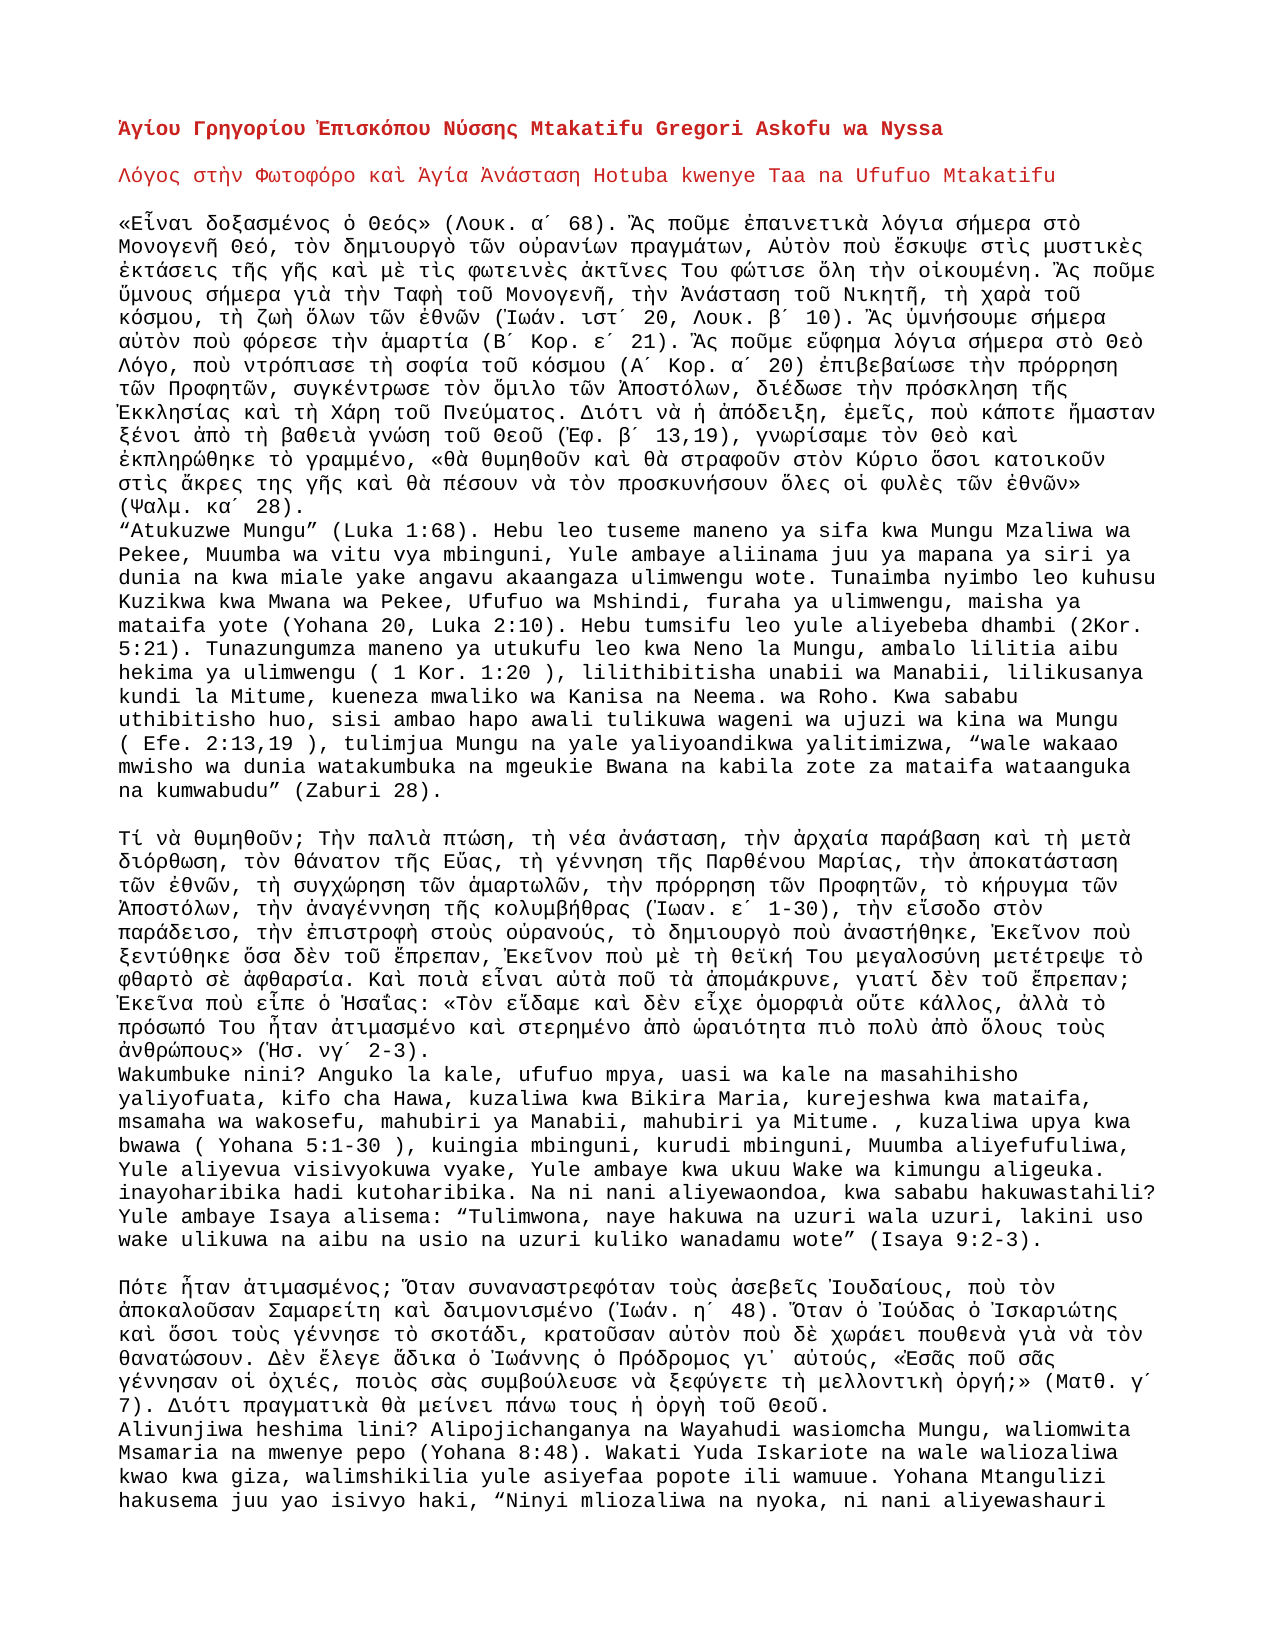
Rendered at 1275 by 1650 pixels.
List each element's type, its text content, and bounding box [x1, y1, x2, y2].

text «Εἶναι δοξασμένος ὁ Θεός» (Λουκ. α´ 68). Ἂς ποῦμε ἐπαινετικὰ λόγια σήμερα στὸ Μονογενῆ Θεό, τὸν δημιουργὸ τῶν οὐρανίων πραγμάτων, Αὐτὸν ποὺ ἔσκυψε στὶς μυστικὲς ἐκτάσεις τῆς γῆς καὶ μὲ τὶς φωτεινὲς ἀκτῖνες Του φώτισε ὅλη τὴν οἰκουμένη. Ἂς ποῦμε ὕμνους σήμερα γιὰ τὴν Ταφὴ τοῦ Μονογενῆ, τὴν Ἀνάσταση τοῦ Νικητῆ, τὴ χαρὰ τοῦ κόσμου, τὴ ζωὴ ὅλων τῶν ἐθνῶν (Ἰωάν. ιστ´ 20, Λουκ. β´ 10). Ἂς ὑμνήσουμε σήμερα αὐτὸν ποὺ φόρεσε τὴν ἁμαρτία (Β´ Κορ. ε´ 21). Ἂς ποῦμε εὔφημα λόγια σήμερα στὸ Θεὸ Λόγο, ποὺ ντρόπιασε τὴ σοφία τοῦ κόσμου (Α´ Κορ. α´ 20) ἐπιβεβαίωσε τὴν πρόρρηση τῶν Προφητῶν, συγκέντρωσε τὸν ὅμιλο τῶν Ἀποστόλων, διέδωσε τὴν πρόσκληση τῆς Ἐκκλησίας καὶ τὴ Χάρη τοῦ Πνεύματος. Διότι νὰ ἡ ἀπόδειξη, ἐμεῖς, ποὺ κάποτε ἤμασταν ξένοι ἀπὸ τὴ βαθειὰ γνώση τοῦ Θεοῦ (Ἐφ. β´ 13,19), γνωρίσαμε τὸν Θεὸ καὶ ἐκπληρώθηκε τὸ γραμμένο, «θὰ θυμηθοῦν καὶ θὰ στραφοῦν στὸν Κύριο ὅσοι κατοικοῦν στὶς ἄκρες της γῆς καὶ θὰ πέσουν νὰ τὸν προσκυνήσουν ὅλες οἱ φυλὲς τῶν ἐθνῶν» (Ψαλμ. κα´ 28). [118, 213, 1157, 520]
text Τί νὰ θυμηθοῦν; Τὴν παλιὰ πτώση, τὴ νέα ἀνάσταση, τὴν ἀρχαία παράβαση καὶ τὴ μετὰ διόρθωση, τὸν θάνατον τῆς Εὔας, τὴ γέννηση τῆς Παρθένου Μαρίας, τὴν ἀποκατάσταση τῶν ἐθνῶν, τὴ συγχώρηση τῶν ἁμαρτωλῶν, τὴν πρόρρηση τῶν Προφητῶν, τὸ κήρυγμα τῶν Ἀποστόλων, τὴν ἀναγέννηση τῆς κολυμβήθρας (Ἰωαν. ε´ 1-30), τὴν εἴσοδο στὸν παράδεισο, τὴν ἐπιστροφὴ στοὺς οὐρανούς, τὸ δημιουργὸ ποὺ ἀναστήθηκε, Ἐκεῖνον ποὺ ξεντύθηκε ὅσα δὲν τοῦ ἔπρεπαν, Ἐκεῖνον ποὺ μὲ τὴ θεϊκή Του μεγαλοσύνη μετέτρεψε τὸ φθαρτὸ σὲ ἀφθαρσία. Καὶ ποιὰ εἶναι αὐτὰ ποῦ τὰ ἀπομάκρυνε, γιατί δὲν τοῦ ἔπρεπαν; Ἐκεῖνα ποὺ εἶπε ὁ Ἡσαΐας: «Τὸν εἴδαμε καὶ δὲν εἶχε ὀμορφιὰ οὔτε κάλλος, ἀλλὰ τὸ πρόσωπό Του ἦταν ἀτιμασμένο καὶ στερημένο ἀπὸ ὡραιότητα πιὸ πολὺ ἀπὸ ὅλους τοὺς ἀνθρώπους» (Ἡσ. νγ´ 2-3). Wakumbuke nini? Anguko la kale, ufufuo mpya, uasi wa kale na masahihisho yaliyofuata, kifo cha Hawa, kuzaliwa kwa Bikira Maria, kurejeshwa kwa mataifa, msamaha wa wakosefu, mahubiri ya Manabii, mahubiri ya Mitume. , kuzaliwa upya kwa bwawa ( Yohana 5:1-30 ), kuingia mbinguni, kurudi mbinguni, Muumba aliyefufuliwa, Yule aliyevua visivyokuwa vyake, Yule ambaye kwa ukuu Wake wa kimungu aligeuka. inayoharibika hadi kutoharibika. Na ni nani aliyewaondoa, kwa sababu hakuwastahili? Yule ambaye Isaya alisema: “Tulimwona, naye hakuwa na uzuri wala uzuri, lakini uso wake ulikuwa na aibu na usio na uzuri kuliko wanadamu wote” (Isaya 9:2-3). [118, 827, 1157, 1253]
text Λόγος στὴν Φωτοφόρο καὶ Ἁγία Ἀνάσταση Hotuba kwenye Taa na Ufufuo Mtakatifu [118, 165, 1157, 189]
text Ἁγίου Γρηγορίου Ἐπισκόπου Νύσσης Mtakatifu Gregori Askofu wa Nyssa [118, 118, 1157, 142]
text Πότε ἦταν ἀτιμασμένος; Ὅταν συναναστρεφόταν τοὺς ἀσεβεῖς Ἰουδαίους, ποὺ τὸν ἀποκαλοῦσαν Σαμαρείτη καὶ δαιμονισμένο (Ἰωάν. η´ 48). Ὅταν ὁ Ἰούδας ὁ Ἰσκαριώτης καὶ ὅσοι τοὺς γέννησε τὸ σκοτάδι, κρατοῦσαν αὐτὸν ποὺ δὲ χωράει πουθενὰ γιὰ νὰ τὸν θανατώσουν. Δὲν ἔλεγε ἄδικα ὁ Ἰωάννης ὁ Πρόδρομος γι᾿ αὐτούς, «Ἐσᾶς ποῦ σᾶς γέννησαν οἱ ὀχιές, ποιὸς σὰς συμβούλευσε νὰ ξεφύγετε τὴ μελλοντικὴ ὀργή;» (Ματθ. γ´ 7). Διότι πραγματικὰ θὰ μείνει πάνω τους ἡ ὀργὴ τοῦ Θεοῦ. Alivunjiwa heshima lini? Alipojichanganya na Wayahudi wasiomcha Mungu, waliomwita Msamaria na mwenye pepo (Yohana 8:48). Wakati Yuda Iskariote na wale waliozaliwa kwao kwa giza, walimshikilia yule asiyefaa popote ili wamuue. Yohana Mtangulizi hakusema juu yao isivyo haki, “Ninyi mliozaliwa na nyoka, ni nani aliyewashauri [118, 1277, 1157, 1513]
text “Atukuzwe Mungu” (Luka 1:68). Hebu leo ​​tuseme maneno ya sifa kwa Mungu Mzaliwa wa Pekee, Muumba wa vitu vya mbinguni, Yule ambaye aliinama juu ya mapana ya siri ya dunia na kwa miale yake angavu akaangaza ulimwengu wote. Tunaimba nyimbo leo kuhusu Kuzikwa kwa Mwana wa Pekee, Ufufuo wa Mshindi, furaha ya ulimwengu, maisha ya mataifa yote (Yohana 20, Luka 2:10). Hebu tumsifu leo ​​yule aliyebeba dhambi (2Kor. 5:21). Tunazungumza maneno ya utukufu leo ​​kwa Neno la Mungu, ambalo lilitia aibu hekima ya ulimwengu ( 1 Kor. 1:20 ), lilithibitisha unabii wa Manabii, lilikusanya kundi la Mitume, kueneza mwaliko wa Kanisa na Neema. wa Roho. Kwa sababu uthibitisho huo, sisi ambao hapo awali tulikuwa wageni wa ujuzi wa kina wa Mungu ( Efe. 2:13,19 ), tulimjua Mungu na yale yaliyoandikwa yalitimizwa, “wale wakaao mwisho wa dunia watakumbuka na mgeukie Bwana na kabila zote za mataifa wataanguka na kumwabudu” (Zaburi 28). [118, 520, 1157, 804]
